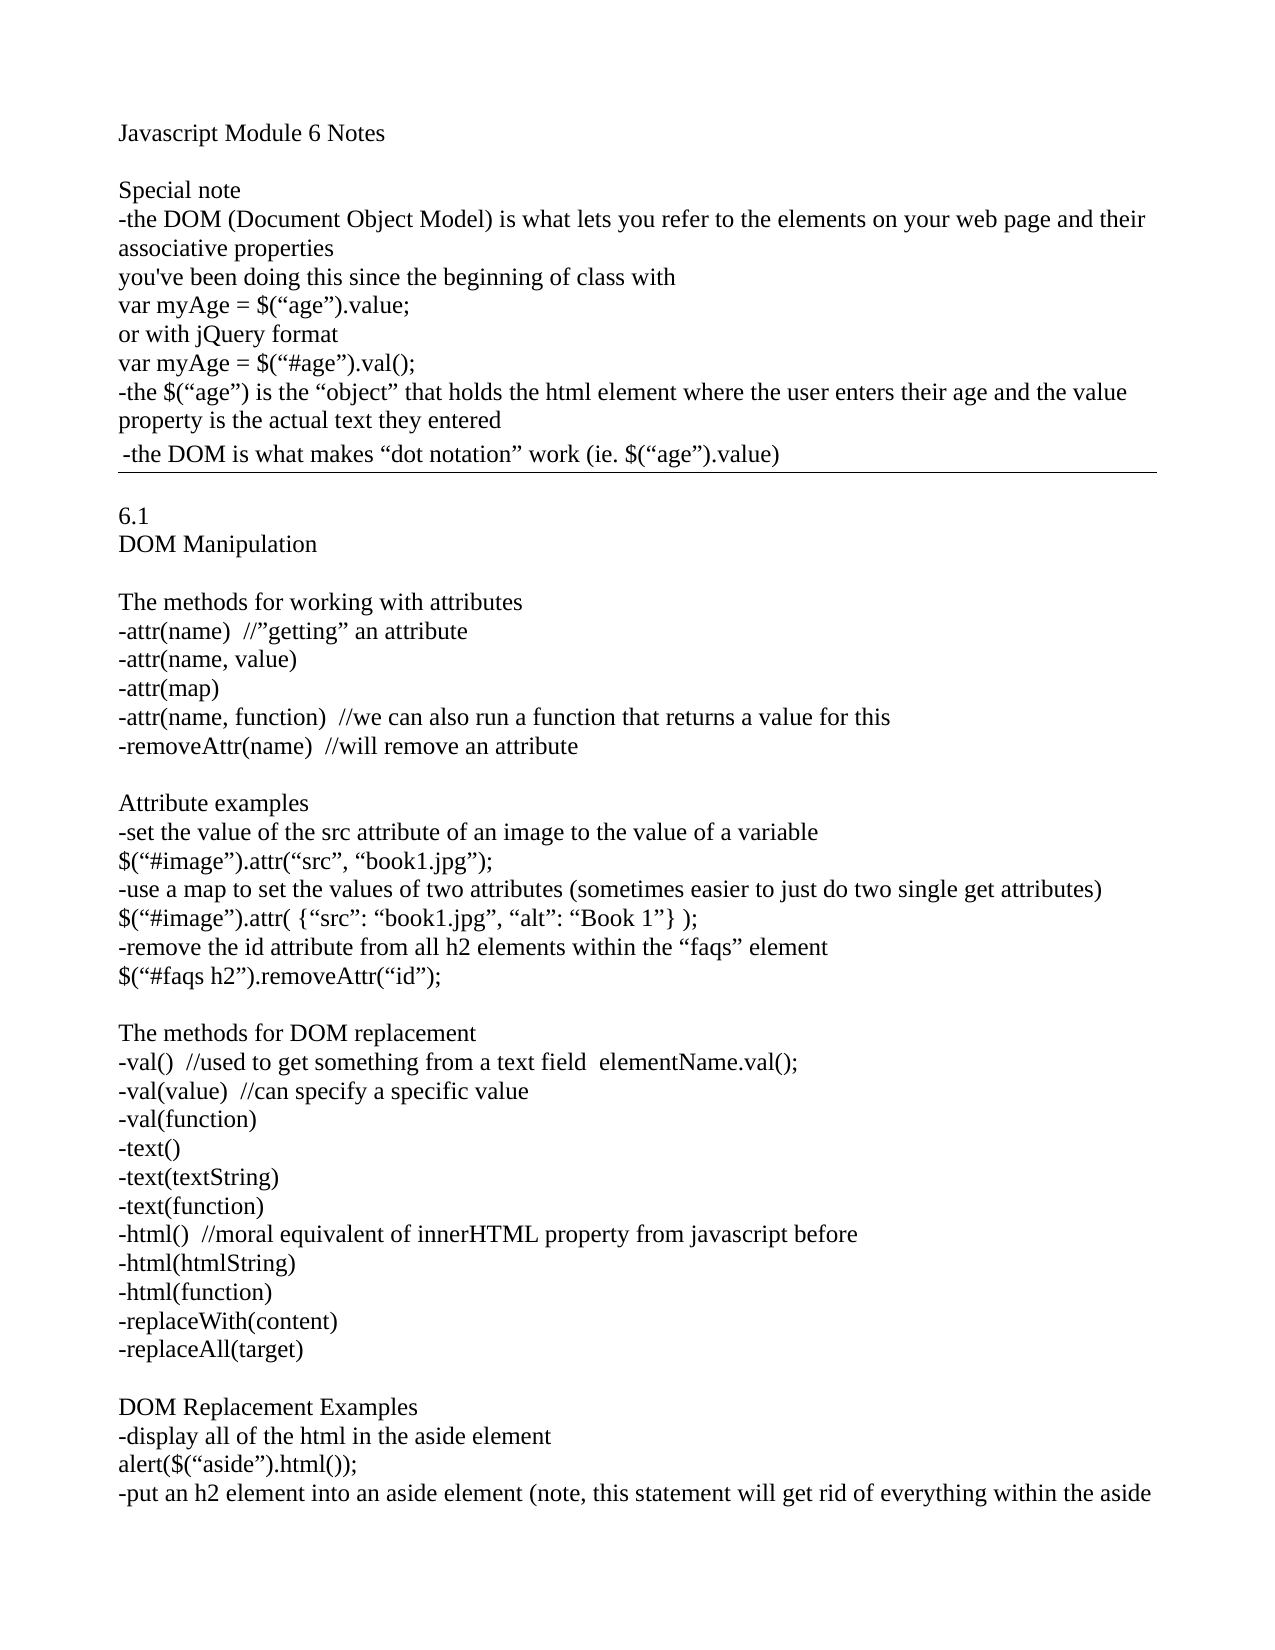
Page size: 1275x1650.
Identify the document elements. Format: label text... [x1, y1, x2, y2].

text DOM Replacement Examples [118, 1392, 1157, 1421]
text The methods for working with attributes [118, 587, 1157, 616]
text -html(htmlString) [118, 1248, 1157, 1277]
text Javascript Module 6 Notes [118, 118, 1157, 147]
text -attr(name, function) //we can also run a function that returns a value for this [118, 702, 1157, 731]
text -set the value of the src attribute of an image to the value of a variable [118, 817, 1157, 846]
text -put an h2 element into an aside element (note, this statement will get rid of everything within the aside [118, 1478, 1157, 1507]
text you've been doing this since the beginning of class with [118, 262, 1157, 291]
text -text(function) [118, 1191, 1157, 1219]
text -val(function) [118, 1104, 1157, 1133]
text Special note [118, 176, 1157, 204]
text -html() //moral equivalent of innerHTML property from javascript before [118, 1219, 1157, 1248]
text Attribute examples [118, 788, 1157, 817]
text -val(value) //can specify a specific value [118, 1076, 1157, 1104]
text -replaceAll(target) [118, 1334, 1157, 1363]
text var myAge = $(“#age”).val(); [118, 348, 1157, 377]
text DOM Manipulation [118, 529, 1157, 558]
text alert($(“aside”).html()); [118, 1449, 1157, 1478]
text -val() //used to get something from a text field elementName.val(); [118, 1047, 1157, 1076]
text The methods for DOM replacement [118, 1018, 1157, 1047]
text or with jQuery format [118, 319, 1157, 348]
text -the DOM is what makes “dot notation” work (ie. $(“age”).value) [118, 434, 1157, 472]
text -replaceWith(content) [118, 1306, 1157, 1334]
text -attr(map) [118, 673, 1157, 702]
text -the DOM (Document Object Model) is what lets you refer to the elements on your web page and their associative properties [118, 204, 1157, 262]
text $(“#faqs h2”).removeAttr(“id”); [118, 961, 1157, 989]
text -text(textString) [118, 1162, 1157, 1191]
text -use a map to set the values of two attributes (sometimes easier to just do two single get attributes) [118, 874, 1157, 903]
text -attr(name, value) [118, 644, 1157, 673]
text var myAge = $(“age”).value; [118, 291, 1157, 319]
text -display all of the html in the aside element [118, 1421, 1157, 1449]
text -text() [118, 1133, 1157, 1162]
text $(“#image”).attr( {“src”: “book1.jpg”, “alt”: “Book 1”} ); [118, 903, 1157, 932]
text -attr(name) //”getting” an attribute [118, 616, 1157, 644]
text -the $(“age”) is the “object” that holds the html element where the user enters their age and the value property is the actual text they entered [118, 377, 1157, 434]
text -remove the id attribute from all h2 elements within the “faqs” element [118, 932, 1157, 961]
text -removeAttr(name) //will remove an attribute [118, 731, 1157, 759]
text $(“#image”).attr(“src”, “book1.jpg”); [118, 846, 1157, 874]
text 6.1 [118, 501, 1157, 529]
text -html(function) [118, 1277, 1157, 1306]
